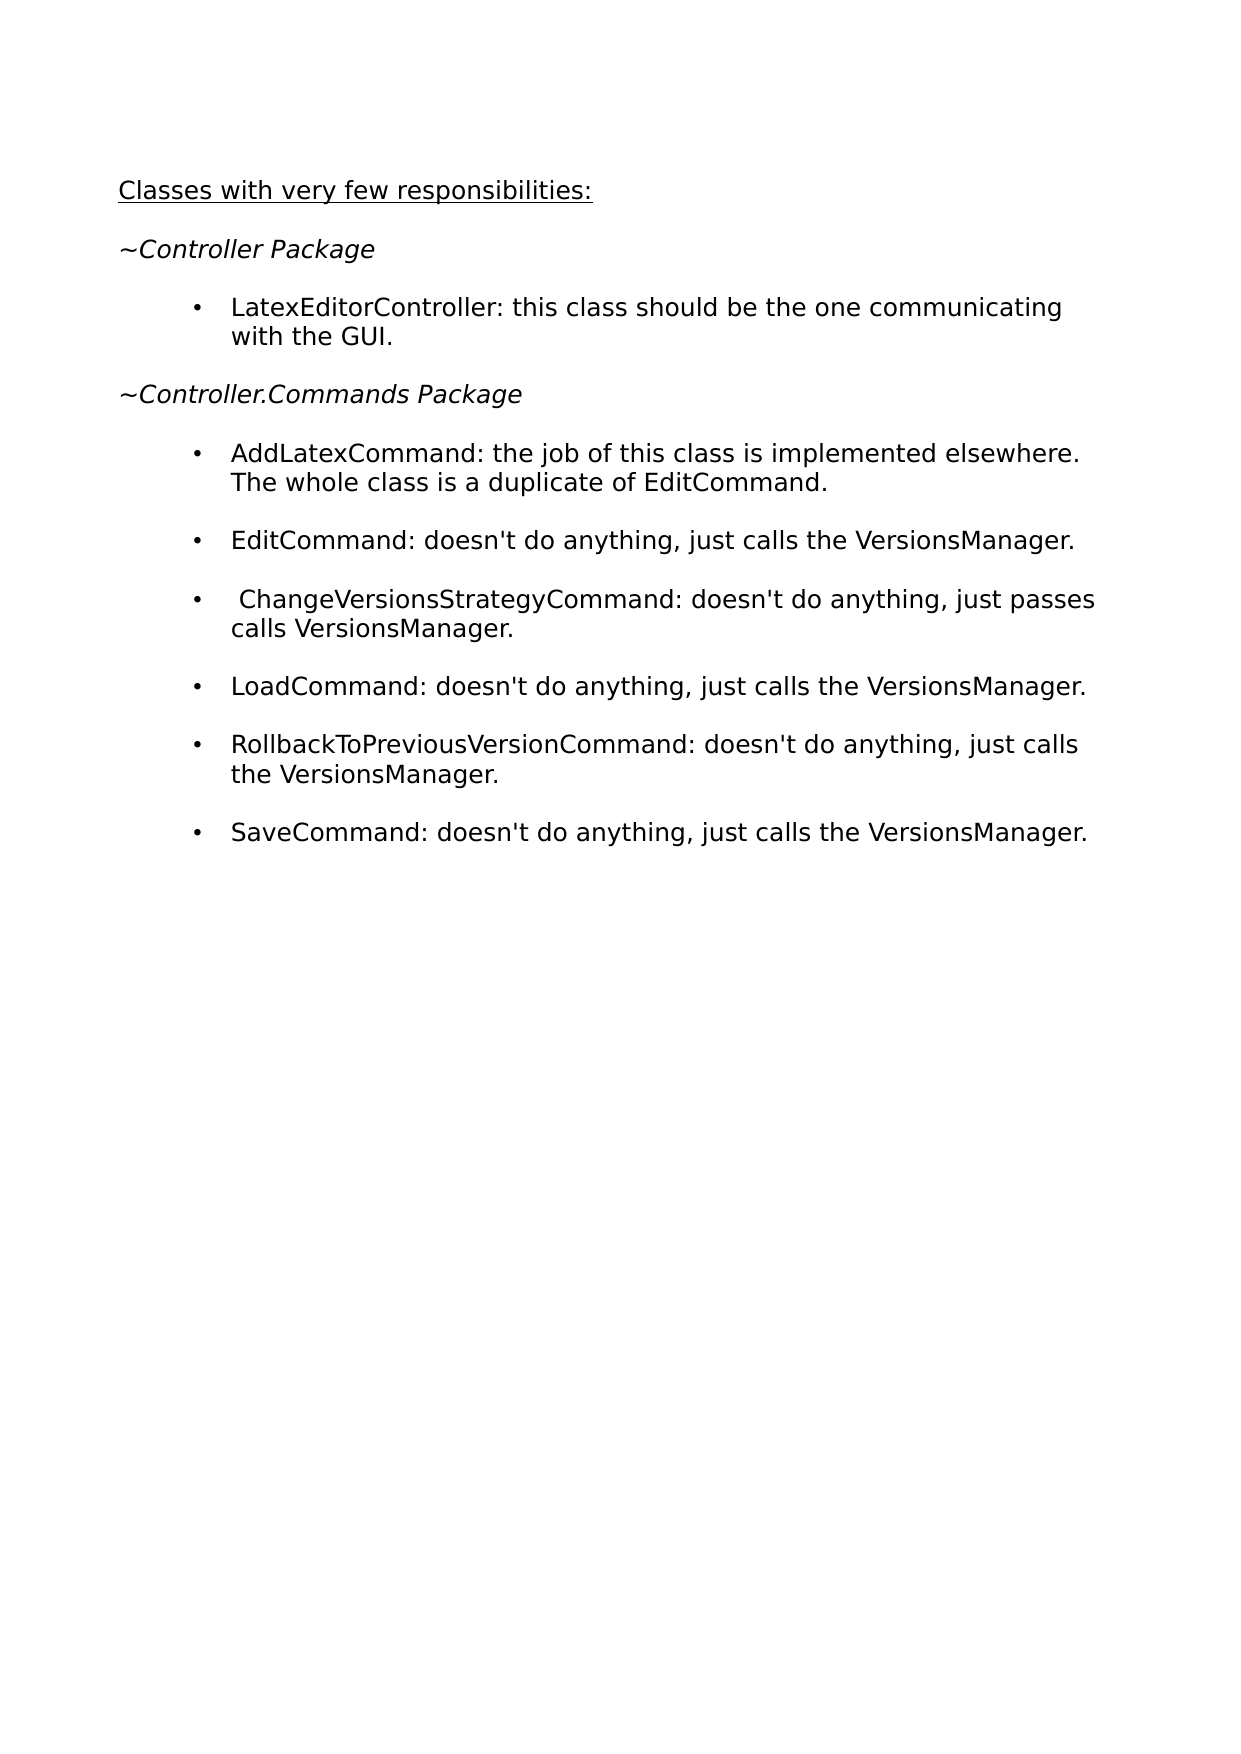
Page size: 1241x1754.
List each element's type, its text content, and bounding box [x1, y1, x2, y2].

list EditCommand: doesn't do anything, just calls the VersionsManager. [193, 526, 1122, 556]
list LoadCommand: doesn't do anything, just calls the VersionsManager. [193, 672, 1122, 701]
list AddLatexCommand: the job of this class is implemented elsewhere. The whole class is a duplicate of EditCommand. [193, 439, 1122, 497]
list ChangeVersionsStrategyCommand: doesn't do anything, just passes calls VersionsManager. [193, 585, 1122, 643]
list LatexEditorController: this class should be the one communicating with the GUI. [193, 293, 1122, 351]
text ~Controller.Commands Package [118, 381, 1122, 410]
text Classes with very few responsibilities: [118, 176, 1122, 206]
text ~Controller Package [118, 235, 1122, 264]
list RollbackToPreviousVersionCommand: doesn't do anything, just calls the VersionsManager. [193, 731, 1122, 789]
list SaveCommand: doesn't do anything, just calls the VersionsManager. [193, 818, 1122, 847]
